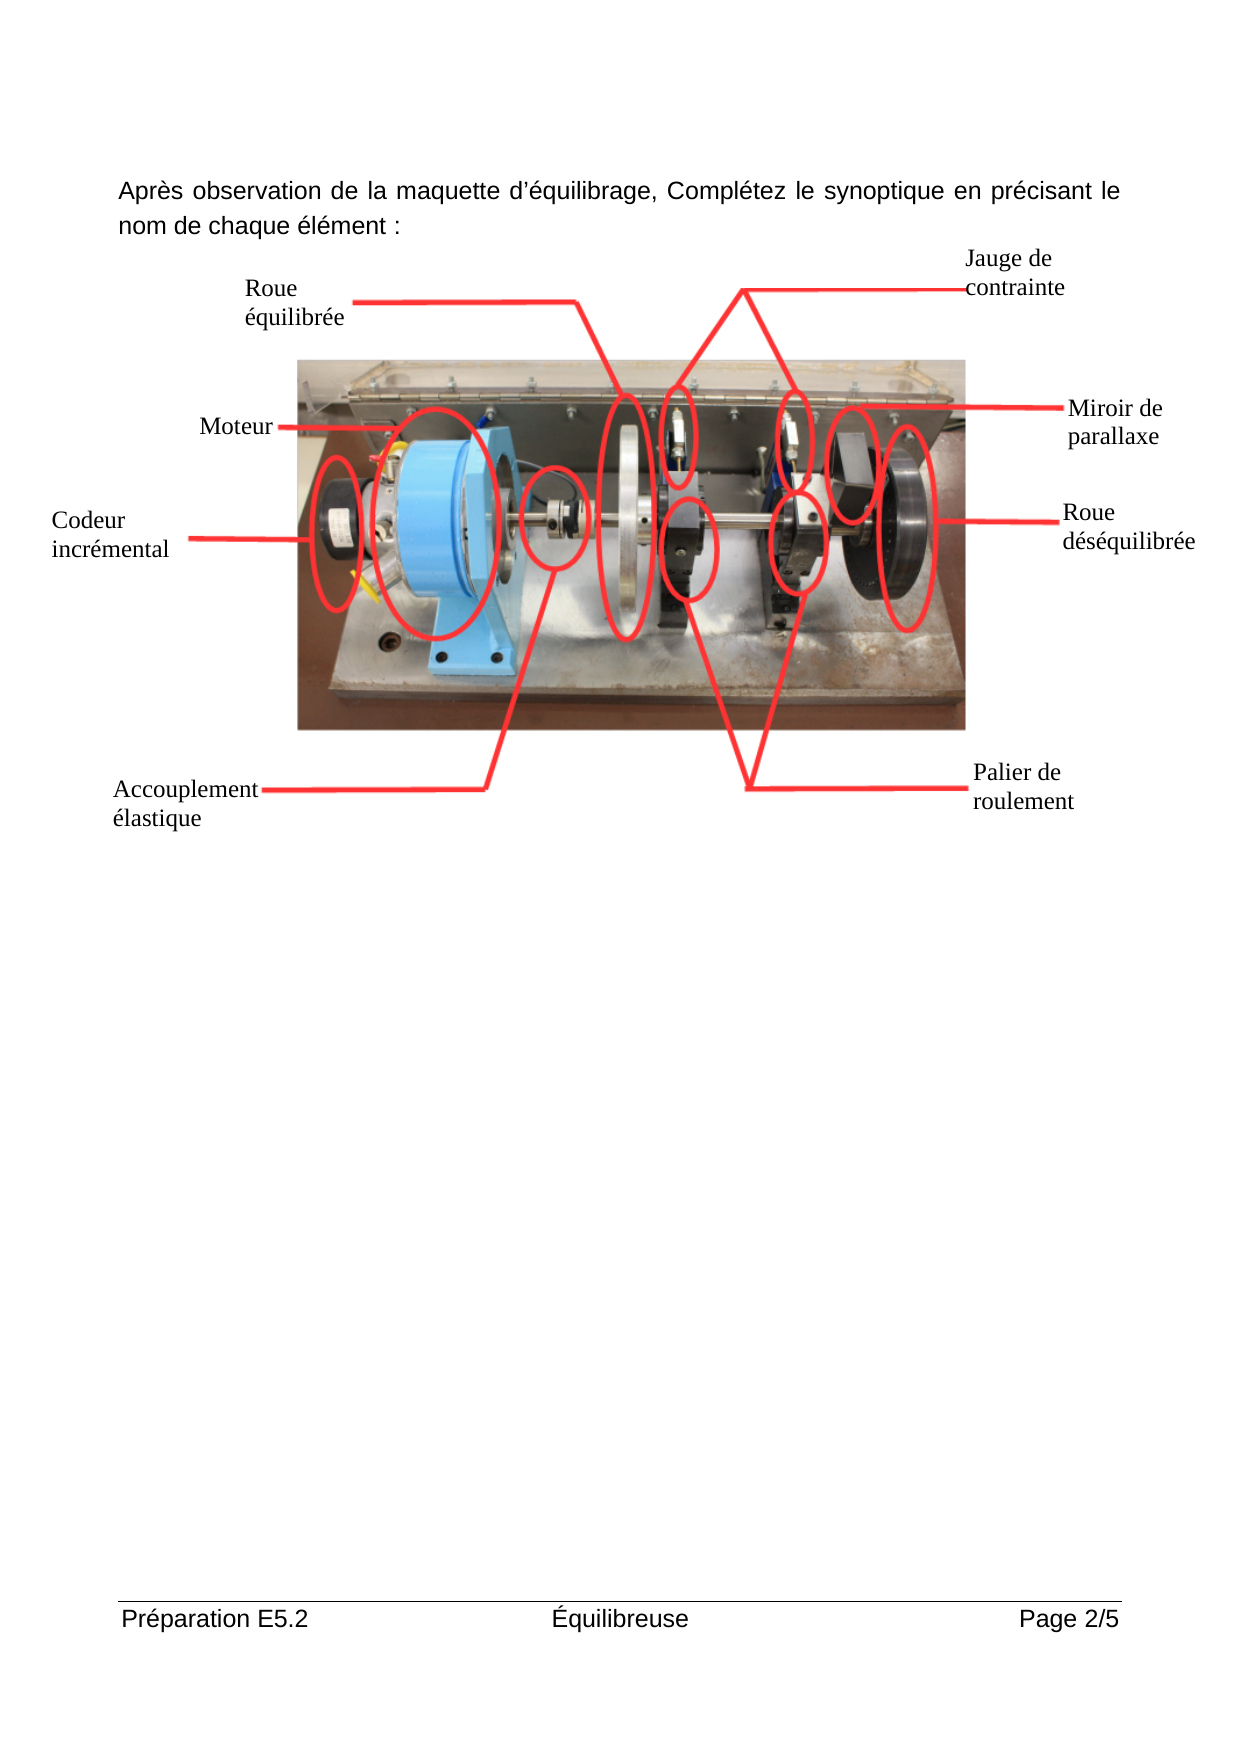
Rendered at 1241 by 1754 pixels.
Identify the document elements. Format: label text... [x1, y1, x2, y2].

picture [182, 787, 187, 796]
text Après observation de la maquette d’équilibrage, Complétez le synoptique en précisant le nom de chaque élément : [118, 176, 1122, 239]
picture [264, 288, 270, 295]
picture [112, 288, 1117, 799]
